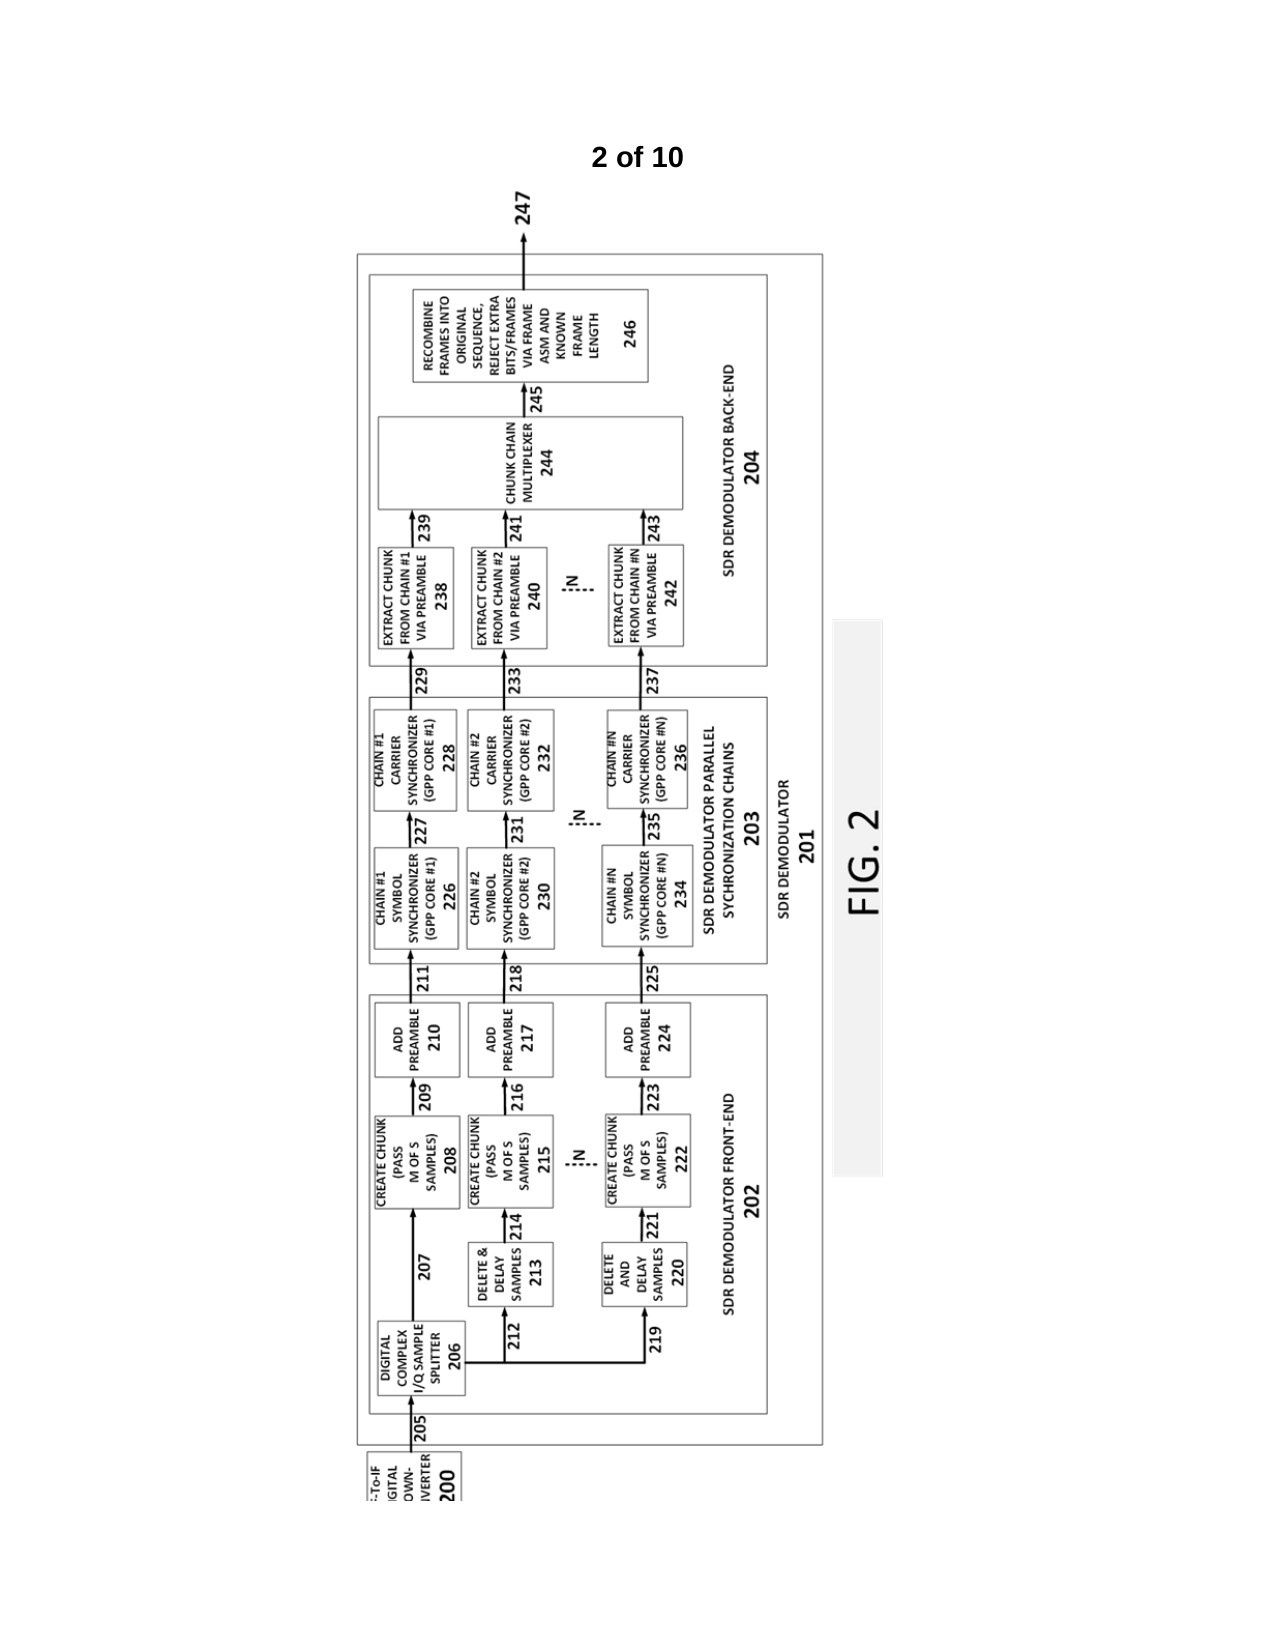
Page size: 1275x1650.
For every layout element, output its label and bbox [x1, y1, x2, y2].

picture [356, 180, 919, 1501]
